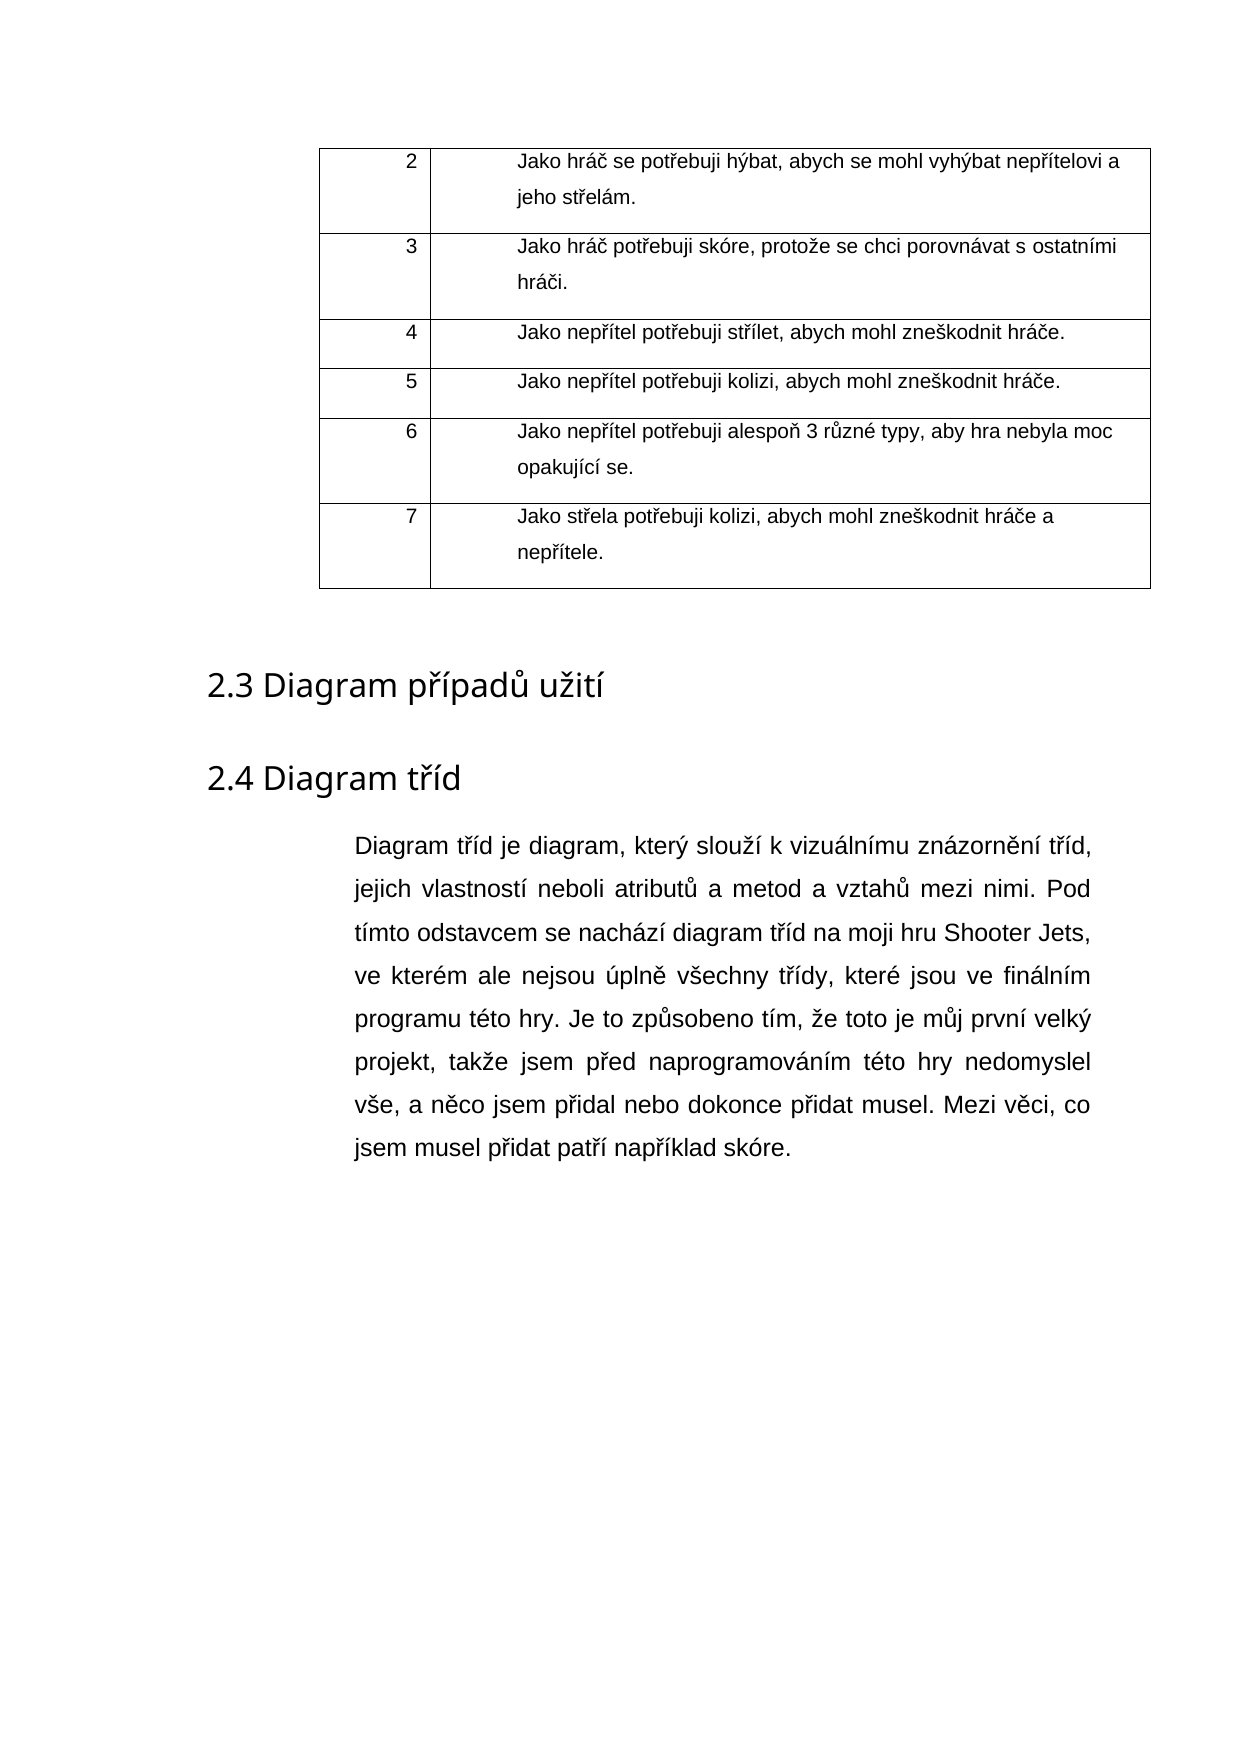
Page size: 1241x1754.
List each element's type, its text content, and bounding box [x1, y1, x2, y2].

table_cell 2 [320, 149, 430, 233]
table_cell 6 [320, 419, 430, 503]
table_cell Jako nepřítel potřebuji alespoň 3 různé typy, aby hra nebyla moc opakující se. [431, 419, 1150, 503]
subtitle 2.4 Diagram tříd [207, 755, 1092, 800]
table_cell Jako nepřítel potřebuji kolizi, abych mohl zneškodnit hráče. [431, 369, 1150, 417]
text Diagram tříd je diagram, který slouží k vizuálnímu znázornění tříd, jejich vlastností neboli atributů a metod a vztahů mezi nimi. Pod tímto odstavcem se nachází diagram tříd na moji hru Shooter Jets, ve kterém ale nejsou úplně všechny třídy, které jsou ve finálním programu této hry. Je to způsobeno tím, že toto je můj první velký projekt, takže jsem před naprogramováním této hry nedomyslel vše, a něco jsem přidal nebo dokonce přidat musel. Mezi věci, co jsem musel přidat patří například skóre. [354, 831, 1092, 1162]
table_cell Jako střela potřebuji kolizi, abych mohl zneškodnit hráče a nepřítele. [431, 504, 1150, 588]
table_cell Jako hráč potřebuji skóre, protože se chci porovnávat s ostatními hráči. [431, 234, 1150, 318]
table_cell 4 [320, 320, 430, 368]
subtitle 2.3 Diagram případů užití [207, 662, 1092, 707]
table_cell 3 [320, 234, 430, 318]
table_cell Jako hráč se potřebuji hýbat, abych se mohl vyhýbat nepřítelovi a jeho střelám. [431, 149, 1150, 233]
table_cell 5 [320, 369, 430, 417]
table_cell 7 [320, 504, 430, 588]
table_cell Jako nepřítel potřebuji střílet, abych mohl zneškodnit hráče. [431, 320, 1150, 368]
